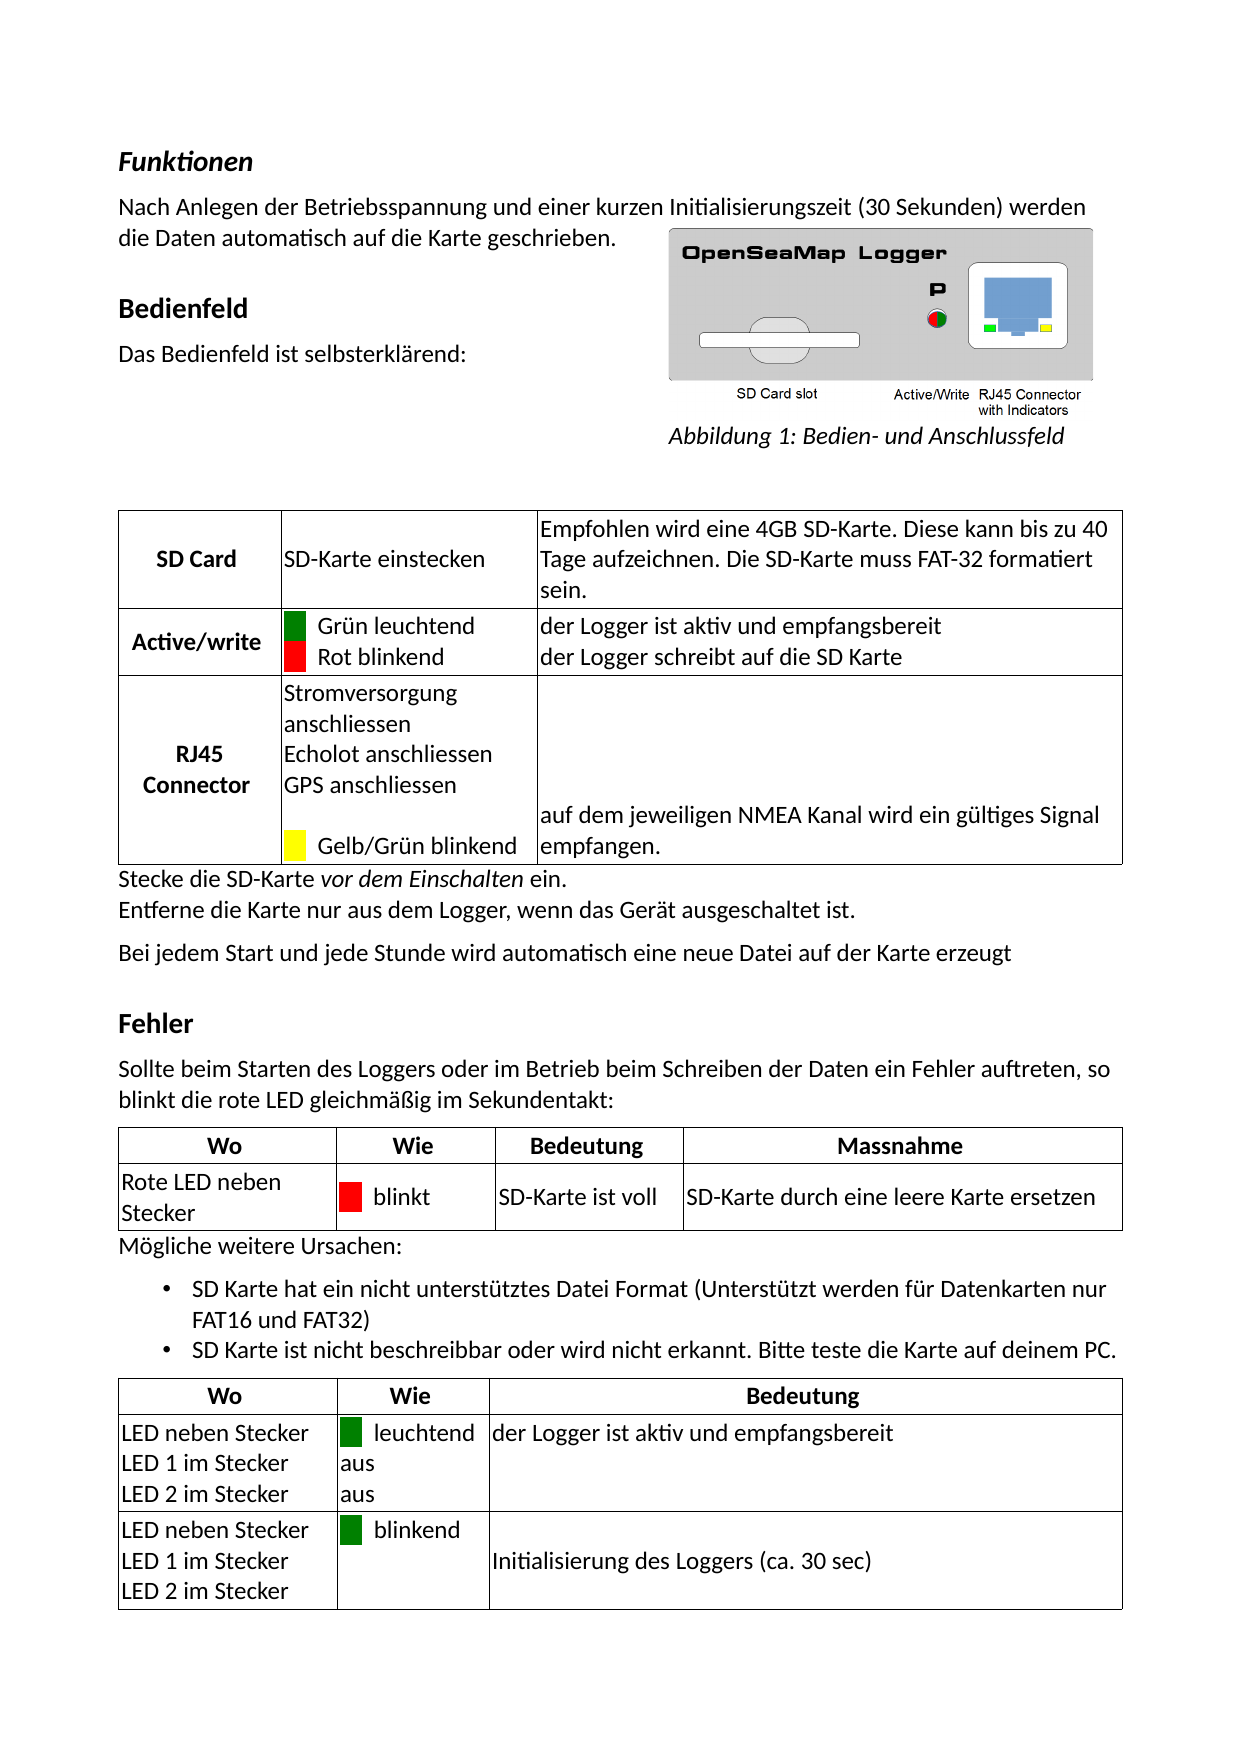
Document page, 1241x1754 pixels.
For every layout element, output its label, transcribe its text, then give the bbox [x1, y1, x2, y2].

table_cell Rote LED neben Stecker [119, 1164, 336, 1230]
table_cell LED neben Stecker LED 1 im Stecker LED 2 im Stecker [119, 1415, 337, 1511]
text Bei jedem Start und jede Stunde wird automatisch eine neue Datei auf der Karte erzeugt [118, 937, 1122, 968]
table_cell Grün leuchtend Rot blinkend [282, 609, 537, 674]
table_header Wie [338, 1379, 489, 1414]
table_cell blinkt [337, 1164, 495, 1230]
text [1094, 338, 1122, 368]
table_cell LED neben Stecker LED 1 im Stecker LED 2 im Stecker [119, 1512, 337, 1609]
table_cell der Logger ist aktiv und empfangsbereit der Logger schreibt auf die SD Karte [538, 609, 1122, 674]
subtitle Bedienfeld [118, 290, 668, 325]
text Sollte beim Starten des Loggers oder im Betrieb beim Schreiben der Daten ein Fehler auftreten, so blinkt die rote LED gleichmäßig im Sekundentakt: [118, 1053, 1122, 1114]
text Mögliche weitere Ursachen: [118, 1231, 1122, 1261]
table_header Bedeutung [490, 1379, 1122, 1414]
table_header Empfohlen wird eine 4GB SD-Karte. Diese kann bis zu 40 Tage aufzeichnen. Die SD-Karte muss FAT-32 formatiert sein. [538, 511, 1122, 607]
list SD Karte hat ein nicht unterstütztes Datei Format (Unterstützt werden für Datenkarten nur FAT16 und FAT32) [162, 1273, 1122, 1334]
text Abbildung 1: Bedien- und Anschlussfeld [669, 421, 1093, 451]
table_header Massnahme [684, 1128, 1122, 1163]
table_cell der Logger ist aktiv und empfangsbereit [490, 1415, 1122, 1511]
picture [668, 228, 1094, 421]
table_cell auf dem jeweiligen NMEA Kanal wird ein gültiges Signal empfangen. [538, 676, 1122, 863]
table_header Wie [337, 1128, 495, 1163]
table_header Wo [119, 1379, 337, 1414]
table_cell leuchtend aus aus [338, 1415, 489, 1511]
subtitle [1094, 290, 1122, 325]
table_cell RJ45 Connector [119, 676, 281, 863]
list SD Karte ist nicht beschreibbar oder wird nicht erkannt. Bitte teste die Karte auf deinem PC. [162, 1334, 1122, 1365]
table_cell Stromversorgung anschliessen Echolot anschliessen GPS anschliessen Gelb/Grün blinkend [282, 676, 537, 863]
table_cell SD-Karte durch eine leere Karte ersetzen [684, 1164, 1122, 1230]
table_header Bedeutung [496, 1128, 683, 1163]
table_header SD-Karte einstecken [282, 511, 537, 607]
table_header SD Card [119, 511, 281, 607]
text Stecke die SD-Karte vor dem Einschalten ein. Entferne die Karte nur aus dem Logger, wenn das Gerät ausgeschaltet ist. [118, 865, 1122, 925]
text Nach Anlegen der Betriebsspannung und einer kurzen Initialisierungszeit (30 Sekunden) werden die Daten automatisch auf die Karte geschrieben. [118, 191, 1122, 252]
subtitle Funktionen [118, 143, 1122, 179]
table_cell blinkend [338, 1512, 489, 1609]
table_cell Initialisierung des Loggers (ca. 30 sec) [490, 1512, 1122, 1609]
subtitle Fehler [118, 1005, 1122, 1041]
table_cell Active/write [119, 609, 281, 674]
text [669, 451, 1093, 473]
table_cell SD-Karte ist voll [496, 1164, 683, 1230]
table_header Wo [119, 1128, 336, 1163]
text Das Bedienfeld ist selbsterklärend: [118, 338, 668, 368]
